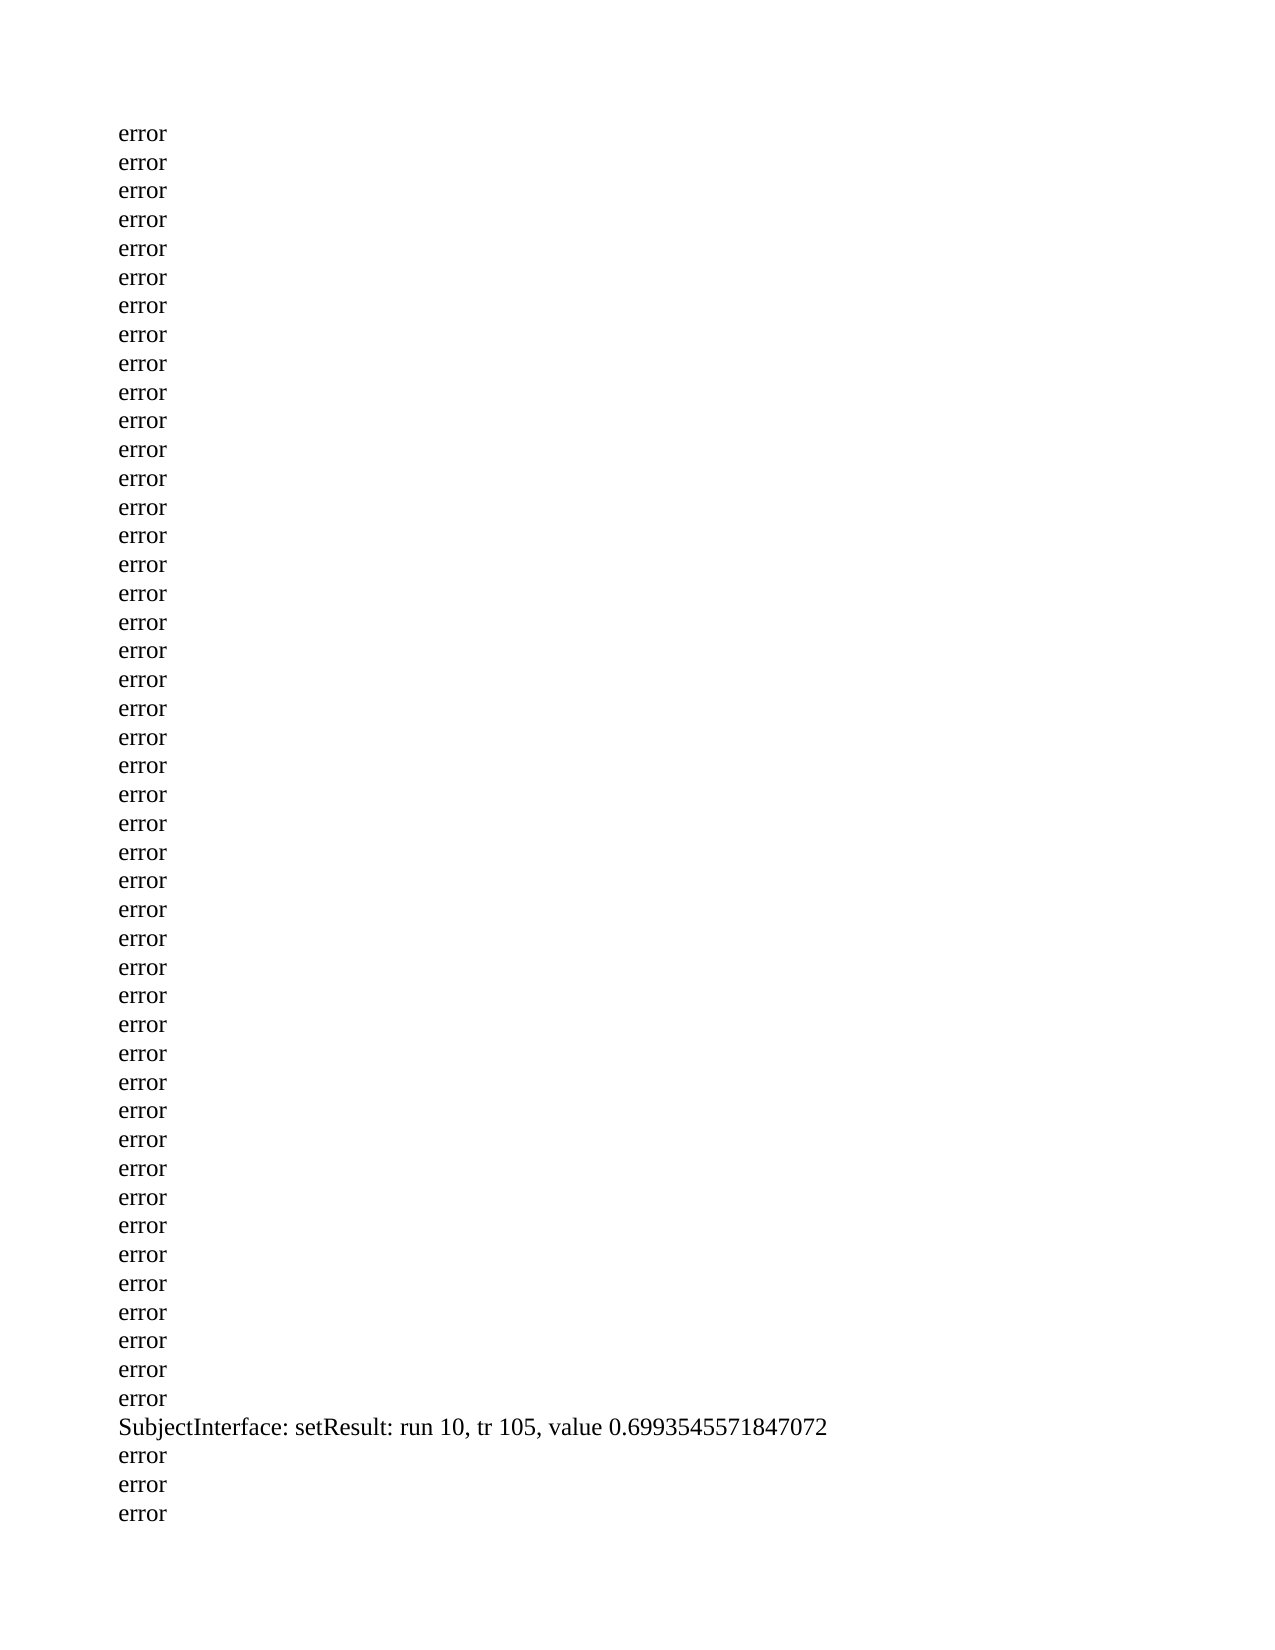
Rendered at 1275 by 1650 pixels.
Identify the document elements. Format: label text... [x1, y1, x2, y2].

text error [118, 779, 1157, 808]
text error [118, 1268, 1157, 1297]
text error [118, 521, 1157, 549]
text error [118, 636, 1157, 664]
text error [118, 1469, 1157, 1498]
text error [118, 578, 1157, 607]
text error [118, 1383, 1157, 1412]
text error [118, 348, 1157, 377]
text error [118, 262, 1157, 291]
text error [118, 1239, 1157, 1268]
text error [118, 664, 1157, 693]
text error [118, 837, 1157, 866]
text error [118, 1354, 1157, 1383]
text error [118, 434, 1157, 463]
text error [118, 1096, 1157, 1124]
text error [118, 176, 1157, 204]
text error [118, 147, 1157, 176]
text error [118, 233, 1157, 262]
text error [118, 693, 1157, 722]
text error [118, 1009, 1157, 1038]
text error [118, 751, 1157, 779]
text error [118, 1211, 1157, 1239]
text error [118, 1326, 1157, 1354]
text error [118, 923, 1157, 952]
text error [118, 377, 1157, 406]
text error [118, 1297, 1157, 1326]
text error [118, 492, 1157, 521]
text error [118, 1441, 1157, 1469]
text error [118, 1182, 1157, 1211]
text error [118, 1067, 1157, 1096]
text error [118, 291, 1157, 319]
text error [118, 866, 1157, 894]
text error [118, 319, 1157, 348]
text error [118, 118, 1157, 147]
text SubjectInterface: setResult: run 10, tr 105, value 0.6993545571847072 [118, 1412, 1157, 1441]
text error [118, 406, 1157, 434]
text error [118, 1498, 1157, 1527]
text error [118, 981, 1157, 1009]
text error [118, 1124, 1157, 1153]
text error [118, 894, 1157, 923]
text error [118, 1153, 1157, 1182]
text error [118, 1038, 1157, 1067]
text error [118, 463, 1157, 492]
text error [118, 549, 1157, 578]
text error [118, 952, 1157, 981]
text error [118, 607, 1157, 636]
text error [118, 204, 1157, 233]
text error [118, 722, 1157, 751]
text error [118, 808, 1157, 837]
